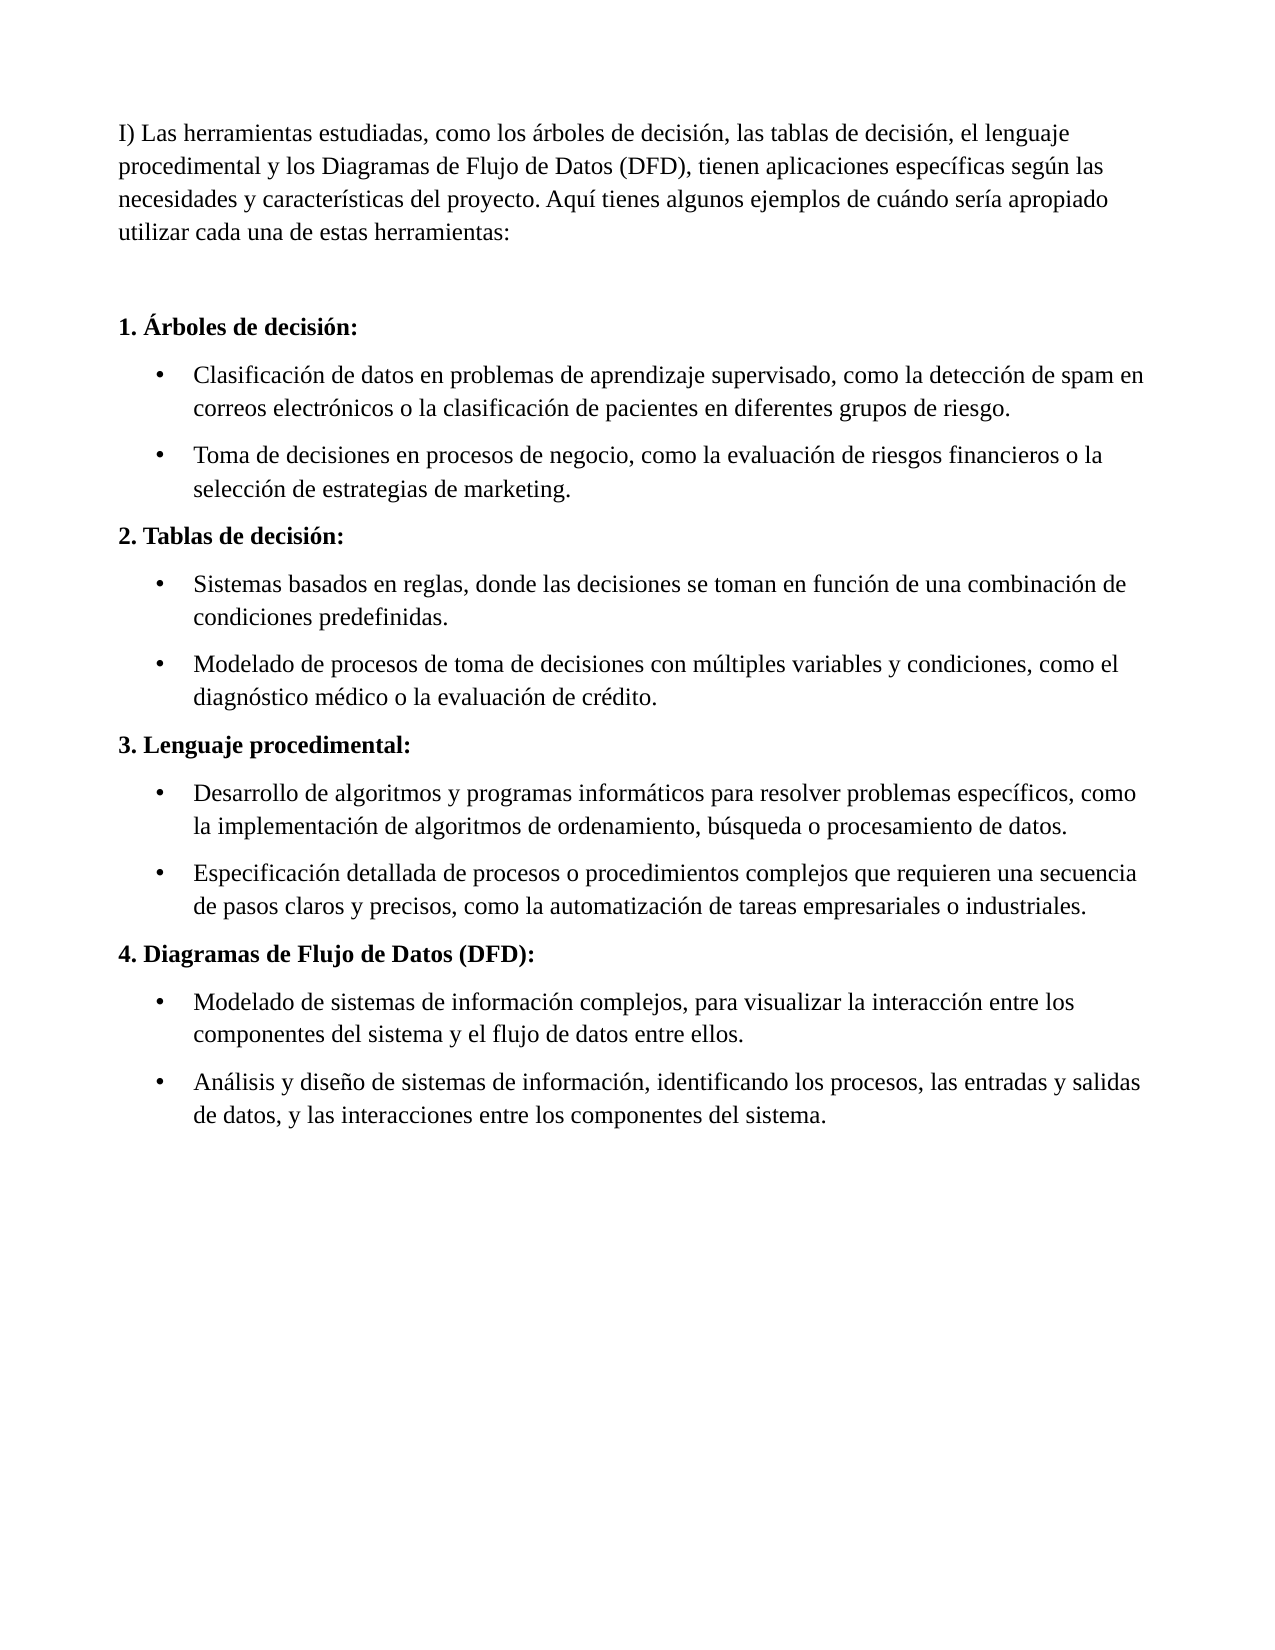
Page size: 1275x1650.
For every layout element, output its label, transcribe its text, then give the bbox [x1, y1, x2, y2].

list Sistemas basados en reglas, donde las decisiones se toman en función de una combinación de condiciones predefinidas. [156, 569, 1157, 631]
list Modelado de sistemas de información complejos, para visualizar la interacción entre los componentes del sistema y el flujo de datos entre ellos. [156, 987, 1157, 1048]
list Análisis y diseño de sistemas de información, identificando los procesos, las entradas y salidas de datos, y las interacciones entre los componentes del sistema. [156, 1067, 1157, 1129]
text I) Las herramientas estudiadas, como los árboles de decisión, las tablas de decisión, el lenguaje procedimental y los Diagramas de Flujo de Datos (DFD), tienen aplicaciones específicas según las necesidades y características del proyecto. Aquí tienes algunos ejemplos de cuándo sería apropiado utilizar cada una de estas herramientas: [118, 118, 1157, 246]
list Modelado de procesos de toma de decisiones con múltiples variables y condiciones, como el diagnóstico médico o la evaluación de crédito. [156, 649, 1157, 711]
text 3. Lenguaje procedimental: [118, 730, 1157, 759]
text 1. Árboles de decisión: [118, 312, 1157, 341]
list Toma de decisiones en procesos de negocio, como la evaluación de riesgos financieros o la selección de estrategias de marketing. [156, 441, 1157, 502]
list Clasificación de datos en problemas de aprendizaje supervisado, como la detección de spam en correos electrónicos o la clasificación de pacientes en diferentes grupos de riesgo. [156, 360, 1157, 422]
text 4. Diagramas de Flujo de Datos (DFD): [118, 939, 1157, 968]
list Desarrollo de algoritmos y programas informáticos para resolver problemas específicos, como la implementación de algoritmos de ordenamiento, búsqueda o procesamiento de datos. [156, 778, 1157, 839]
list Especificación detallada de procesos o procedimientos complejos que requieren una secuencia de pasos claros y precisos, como la automatización de tareas empresariales o industriales. [156, 858, 1157, 920]
text 2. Tablas de decisión: [118, 521, 1157, 550]
